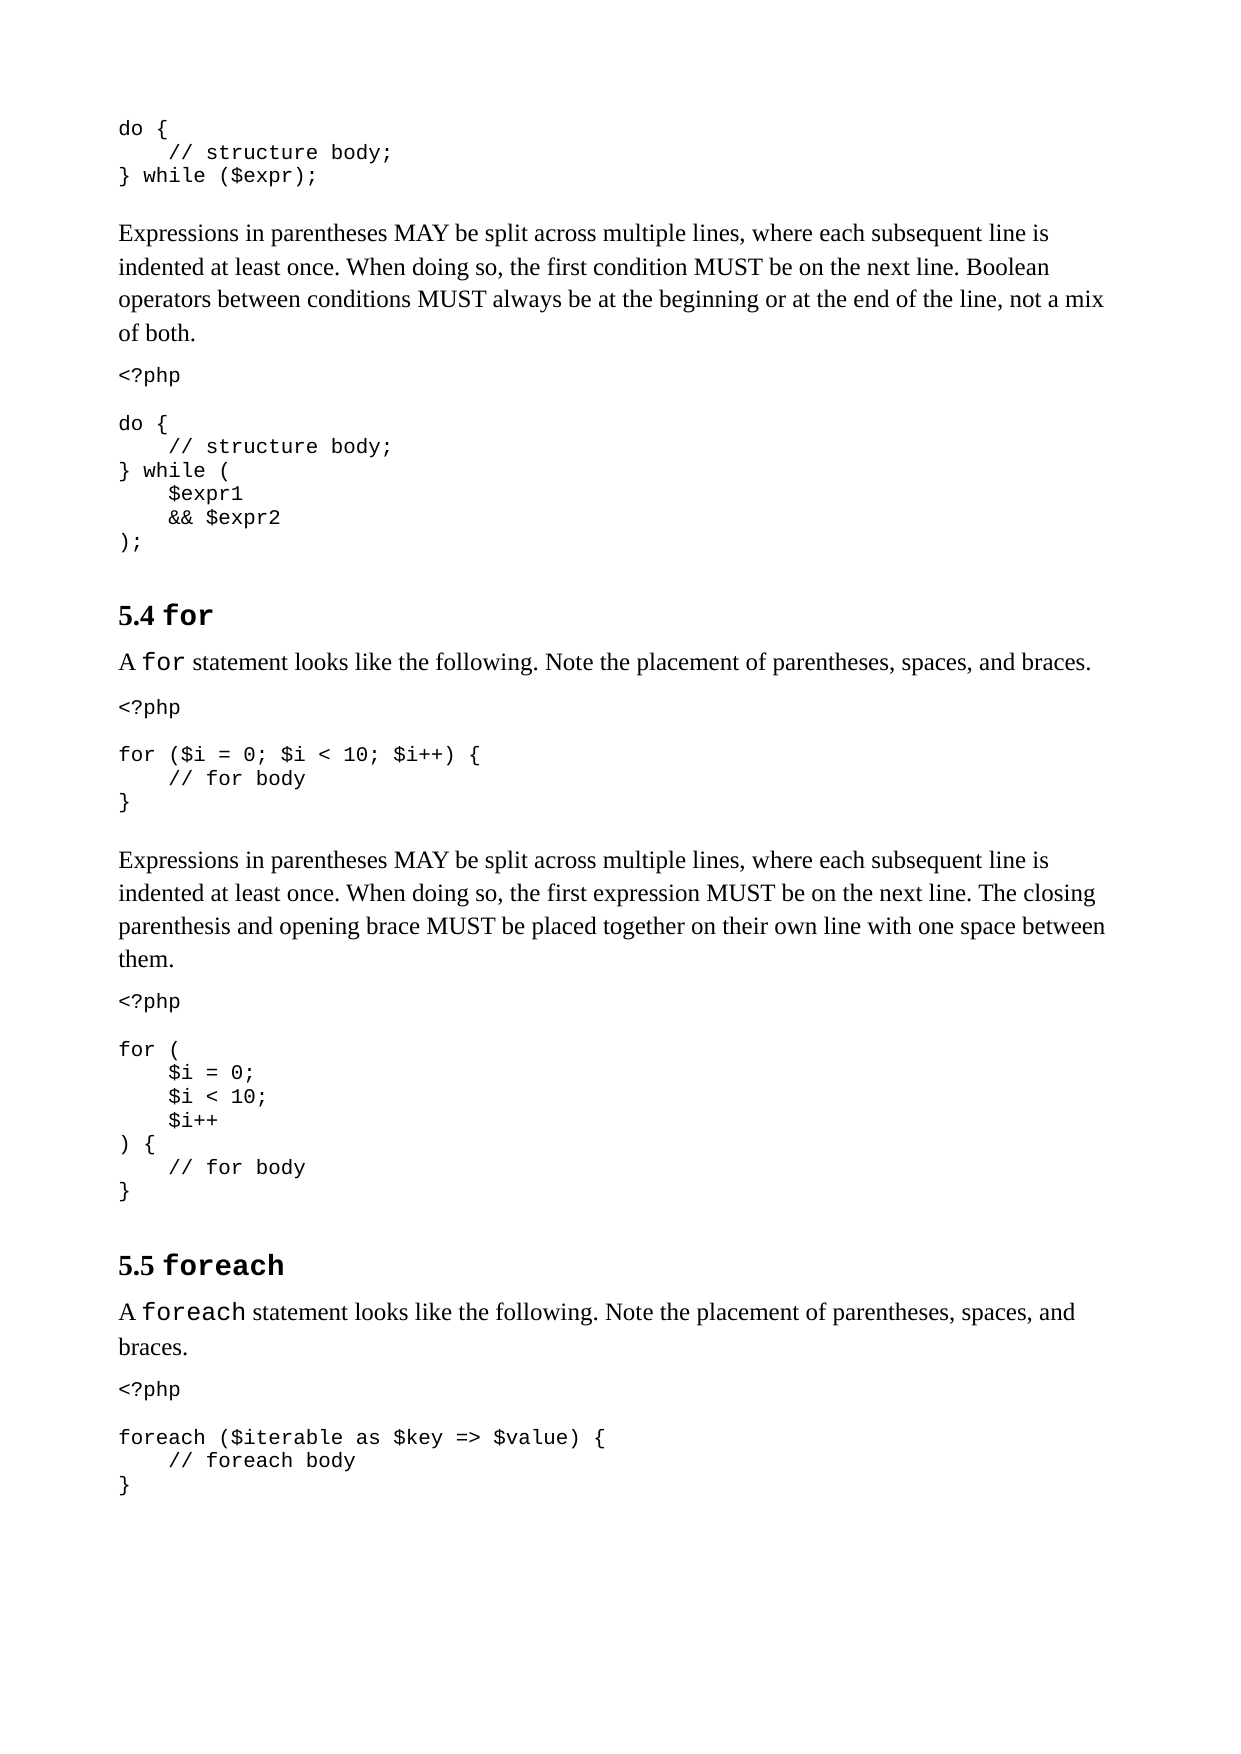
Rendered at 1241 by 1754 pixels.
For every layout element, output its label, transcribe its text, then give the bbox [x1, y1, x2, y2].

subtitle 5.5 foreach [118, 1248, 1122, 1284]
text $i = 0; [118, 1062, 1122, 1086]
text } while ( [118, 460, 1122, 483]
subtitle 5.4 for [118, 598, 1122, 634]
text <?php [118, 697, 1122, 721]
text && $expr2 [118, 507, 1122, 531]
text } while ($expr); [118, 165, 1122, 189]
text A for statement looks like the following. Note the placement of parentheses, spaces, and braces. [118, 647, 1122, 678]
text Expressions in parentheses MAY be split across multiple lines, where each subsequent line is indented at least once. When doing so, the first condition MUST be on the next line. Boolean operators between conditions MUST always be at the beginning or at the end of the line, not a mix of both. [118, 218, 1122, 346]
text // structure body; [118, 436, 1122, 460]
text $i < 10; [118, 1086, 1122, 1109]
text $expr1 [118, 483, 1122, 507]
text $i++ [118, 1109, 1122, 1133]
text } [118, 1474, 1122, 1498]
text } [118, 792, 1122, 815]
text // for body [118, 1157, 1122, 1181]
text do { [118, 118, 1122, 142]
text for ( [118, 1039, 1122, 1062]
text // for body [118, 768, 1122, 792]
text <?php [118, 1379, 1122, 1403]
text // structure body; [118, 142, 1122, 165]
text foreach ($iterable as $key => $value) { [118, 1427, 1122, 1450]
text } [118, 1181, 1122, 1204]
text ); [118, 531, 1122, 554]
text // foreach body [118, 1450, 1122, 1474]
text ) { [118, 1133, 1122, 1157]
text A foreach statement looks like the following. Note the placement of parentheses, spaces, and braces. [118, 1297, 1122, 1361]
text Expressions in parentheses MAY be split across multiple lines, where each subsequent line is indented at least once. When doing so, the first expression MUST be on the next line. The closing parenthesis and opening brace MUST be placed together on their own line with one space between them. [118, 845, 1122, 972]
text <?php [118, 365, 1122, 389]
text <?php [118, 991, 1122, 1015]
text for ($i = 0; $i < 10; $i++) { [118, 744, 1122, 768]
text do { [118, 412, 1122, 436]
